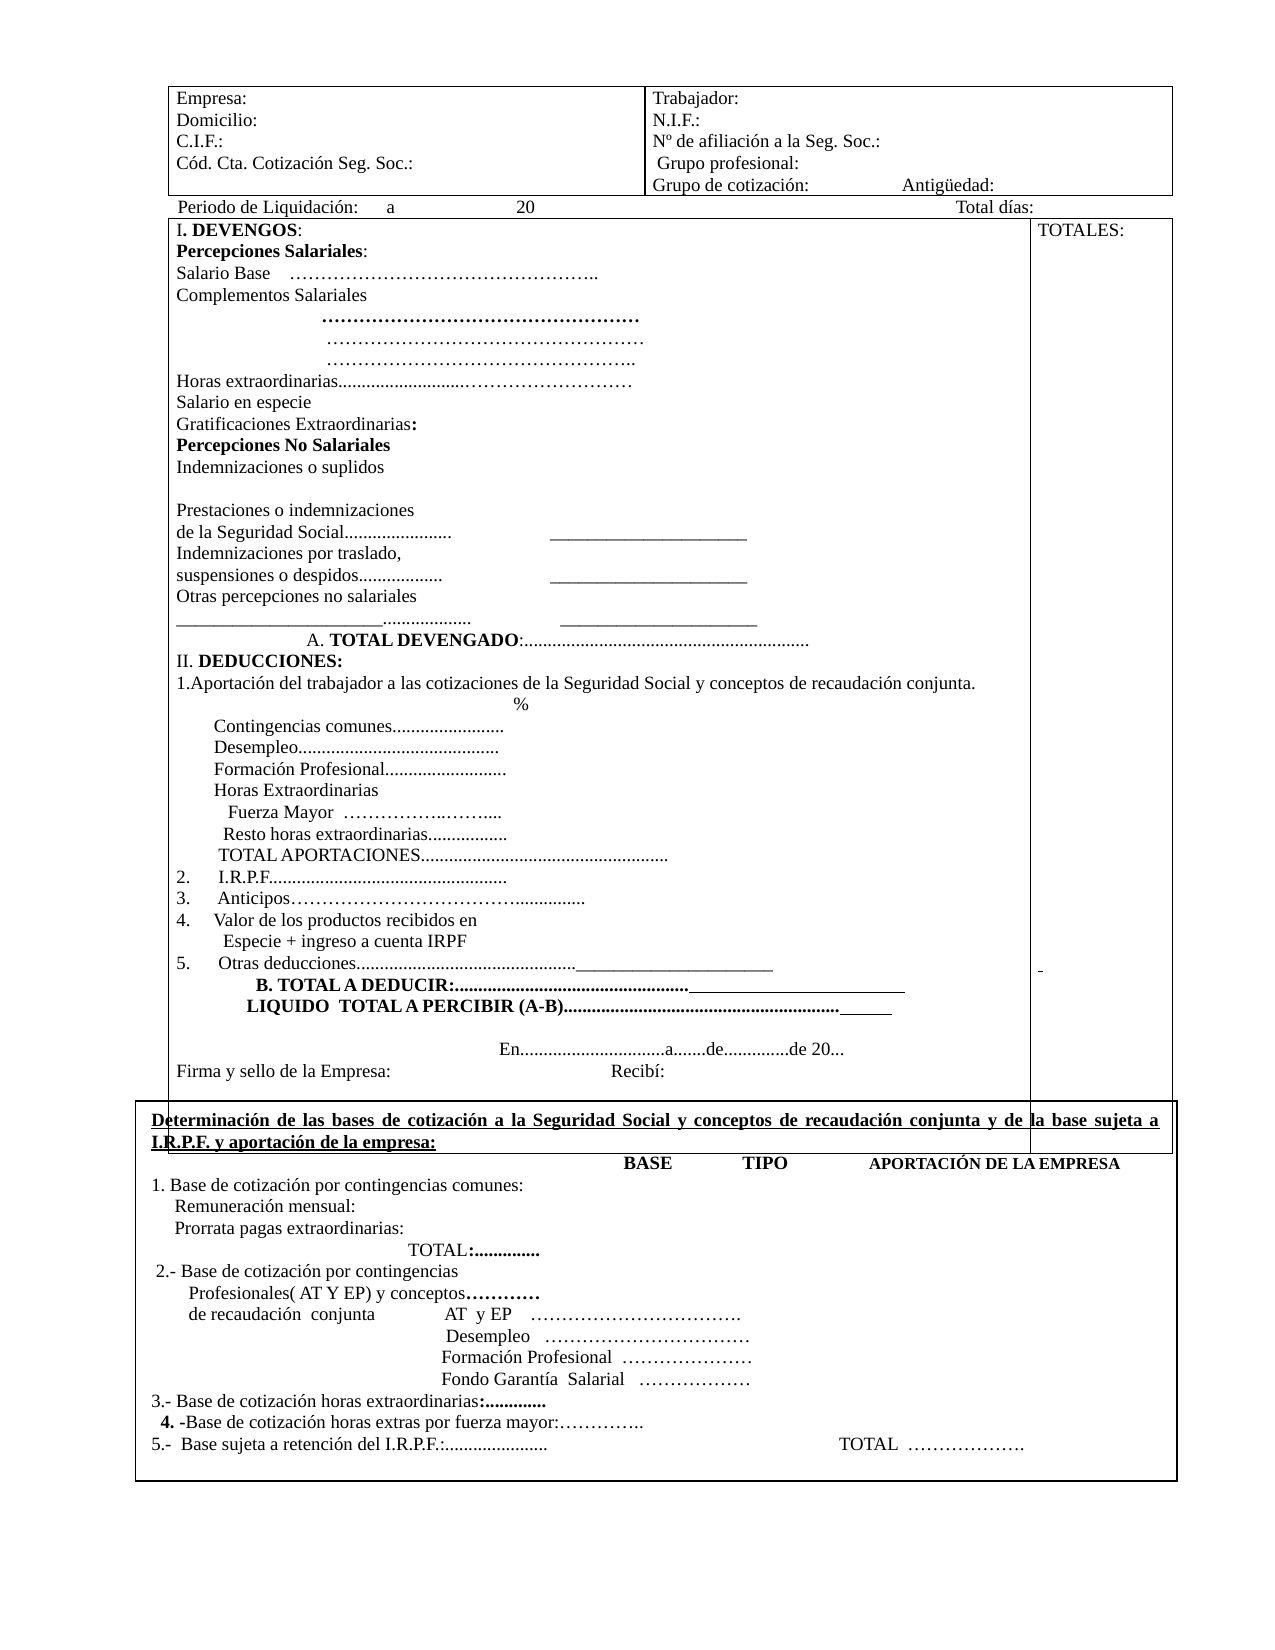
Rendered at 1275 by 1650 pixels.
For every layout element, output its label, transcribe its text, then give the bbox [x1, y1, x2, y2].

text Periodo de Liquidación: a 20 Total días: [177, 196, 1098, 218]
table_header TOTALES: [1031, 219, 1172, 1100]
table_header Trabajador: N.I.F.: Nº de afiliación a la Seg. Soc.: Grupo profesional: Grupo de cotización: Antigüedad: [646, 87, 1172, 195]
table_header Empresa: Domicilio: C.I.F.: Cód. Cta. Cotización Seg. Soc.: [169, 87, 644, 195]
table_header I. DEVENGOS: Percepciones Salariales: Salario Base ………………………………………….. Complementos Salariales …………………………………………… …………………………………………… ………………………………………….. Horas extraordinarias...........................……………………… Salario en especie Gratificaciones Extraordinarias: Percepciones No Salariales Indemnizaciones o suplidos Prestaciones o indemnizaciones de la Seguridad Social....................... _____________________ Indemnizaciones por traslado, suspensiones o despidos.................. _____________________ Otras percepciones no salariales ______________________................... _____________________ A. TOTAL DEVENGADO:............................................................. II. DEDUCCIONES: 1.Aportación del trabajador a las cotizaciones de la Seguridad Social y conceptos de recaudación conjunta. % Contingencias comunes........................ Desempleo........................................... Formación Profesional.......................... Horas Extraordinarias Fuerza Mayor ……………..…….... Resto horas extraordinarias................. TOTAL APORTACIONES..................................................... 2. I.R.P.F................................................... 3. Anticipos………………………………............... 4. Valor de los productos recibidos en Especie + ingreso a cuenta IRPF 5. Otras deducciones..............................................._____________________ B. TOTAL A DEDUCIR:.................................................. LIQUIDO TOTAL A PERCIBIR (A-B)........................................................... En...............................a.......de..............de 20... Firma y sello de la Empresa: Recibí: [136, 1102, 1176, 1480]
table_header I. DEVENGOS: Percepciones Salariales: Salario Base ………………………………………….. Complementos Salariales …………………………………………… …………………………………………… ………………………………………….. Horas extraordinarias...........................……………………… Salario en especie Gratificaciones Extraordinarias: Percepciones No Salariales Indemnizaciones o suplidos Prestaciones o indemnizaciones de la Seguridad Social....................... _____________________ Indemnizaciones por traslado, suspensiones o despidos.................. _____________________ Otras percepciones no salariales ______________________................... _____________________ A. TOTAL DEVENGADO:............................................................. II. DEDUCCIONES: 1.Aportación del trabajador a las cotizaciones de la Seguridad Social y conceptos de recaudación conjunta. % Contingencias comunes........................ Desempleo........................................... Formación Profesional.......................... Horas Extraordinarias Fuerza Mayor ……………..…….... Resto horas extraordinarias................. TOTAL APORTACIONES..................................................... 2. I.R.P.F................................................... 3. Anticipos………………………………............... 4. Valor de los productos recibidos en Especie + ingreso a cuenta IRPF 5. Otras deducciones..............................................._____________________ B. TOTAL A DEDUCIR:.................................................. LIQUIDO TOTAL A PERCIBIR (A-B)........................................................... En...............................a.......de..............de 20... Firma y sello de la Empresa: Recibí: [169, 219, 1030, 1100]
